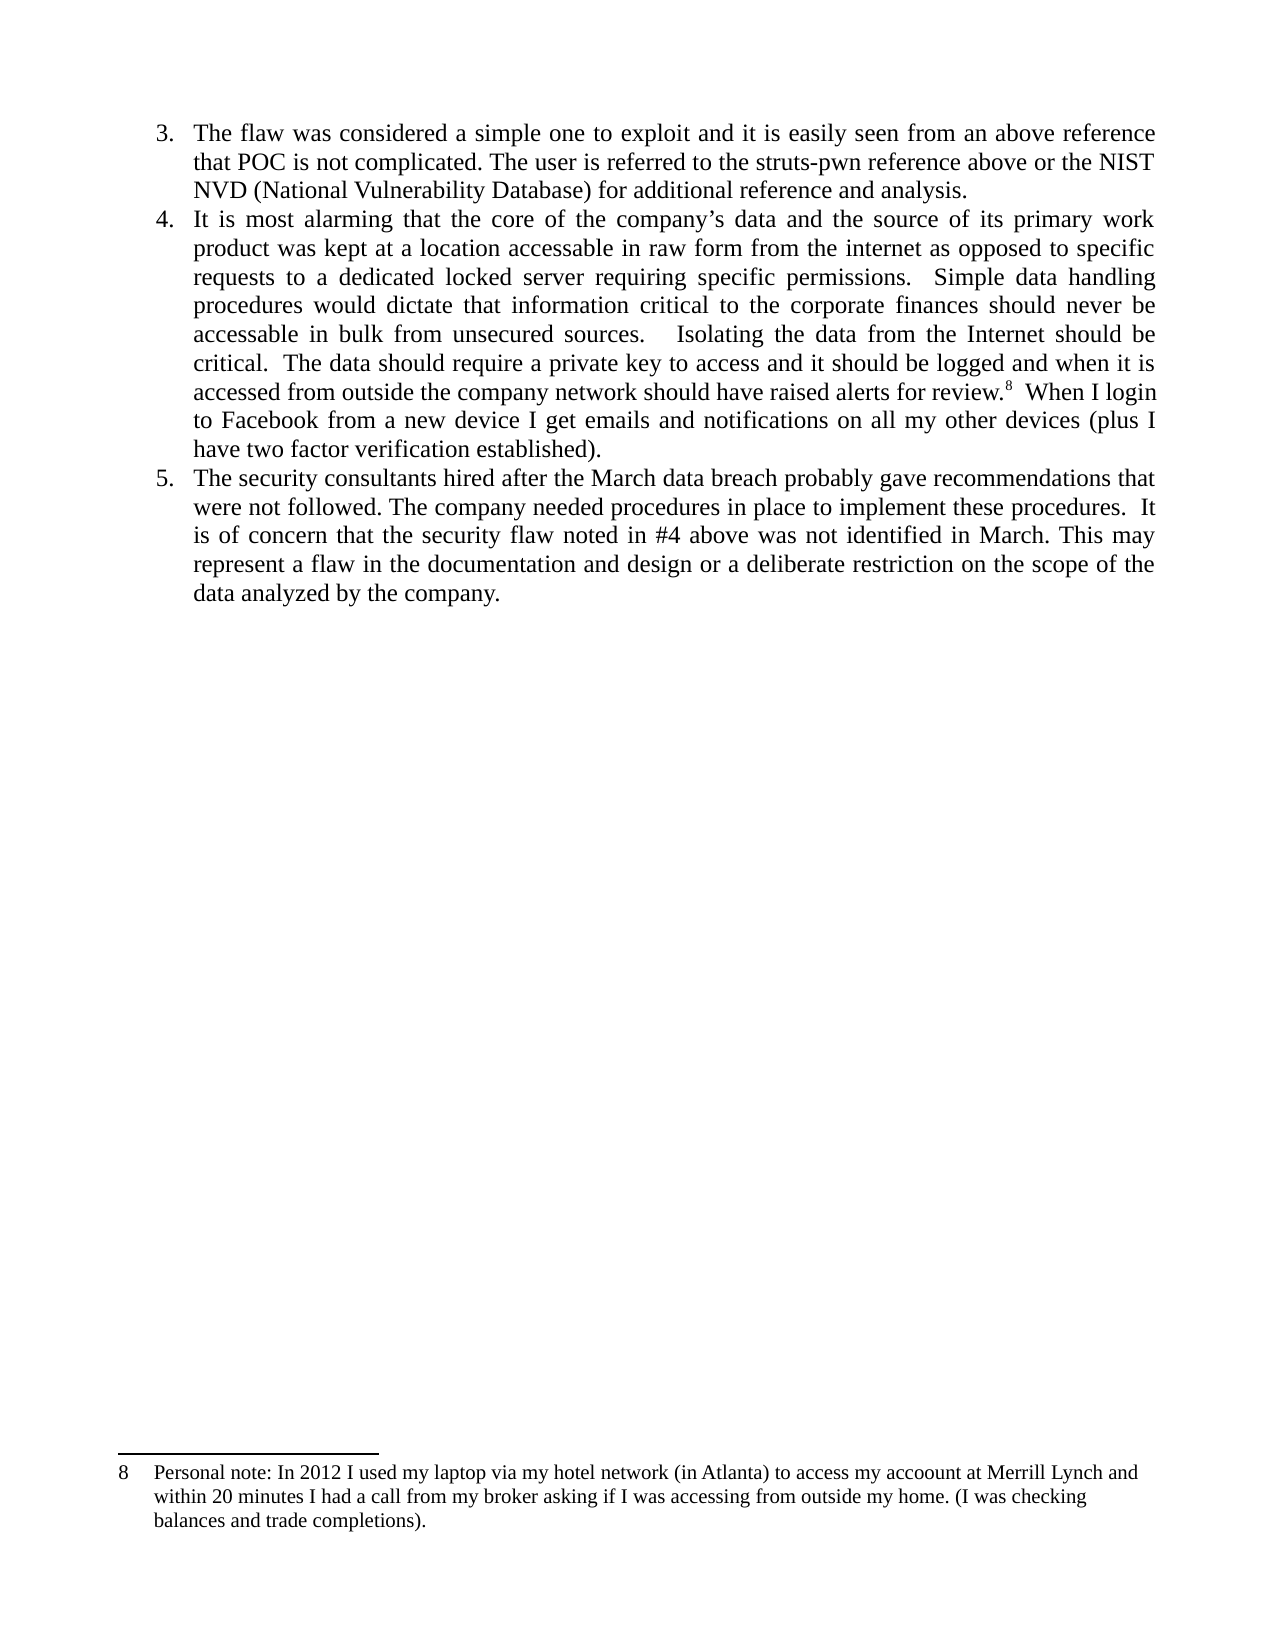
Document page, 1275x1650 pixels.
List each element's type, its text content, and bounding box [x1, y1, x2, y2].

list Personal note: In 2012 I used my laptop via my hotel network (in Atlanta) to access my accoount at Merrill Lynch and within 20 minutes I had a call from my broker asking if I was accessing from outside my home. (I was checking balances and trade completions). [118, 1460, 1157, 1532]
list It is most alarming that the core of the company’s data and the source of its primary work product was kept at a location accessable in raw form from the internet as opposed to specific requests to a dedicated locked server requiring specific permissions. Simple data handling procedures would dictate that information critical to the corporate finances should never be accessable in bulk from unsecured sources. Isolating the data from the Internet should be critical. The data should require a private key to access and it should be logged and when it is accessed from outside the company network should have raised alerts for review. When I login to Facebook from a new device I get emails and notifications on all my other devices (plus I have two factor verification established). [156, 204, 1157, 463]
list The flaw was considered a simple one to exploit and it is easily seen from an above reference that POC is not complicated. The user is referred to the struts-pwn reference above or the NIST NVD (National Vulnerability Database) for additional reference and analysis. [156, 118, 1157, 204]
list The security consultants hired after the March data breach probably gave recommendations that were not followed. The company needed procedures in place to implement these procedures. It is of concern that the security flaw noted in #4 above was not identified in March. This may represent a flaw in the documentation and design or a deliberate restriction on the scope of the data analyzed by the company. [156, 463, 1157, 607]
